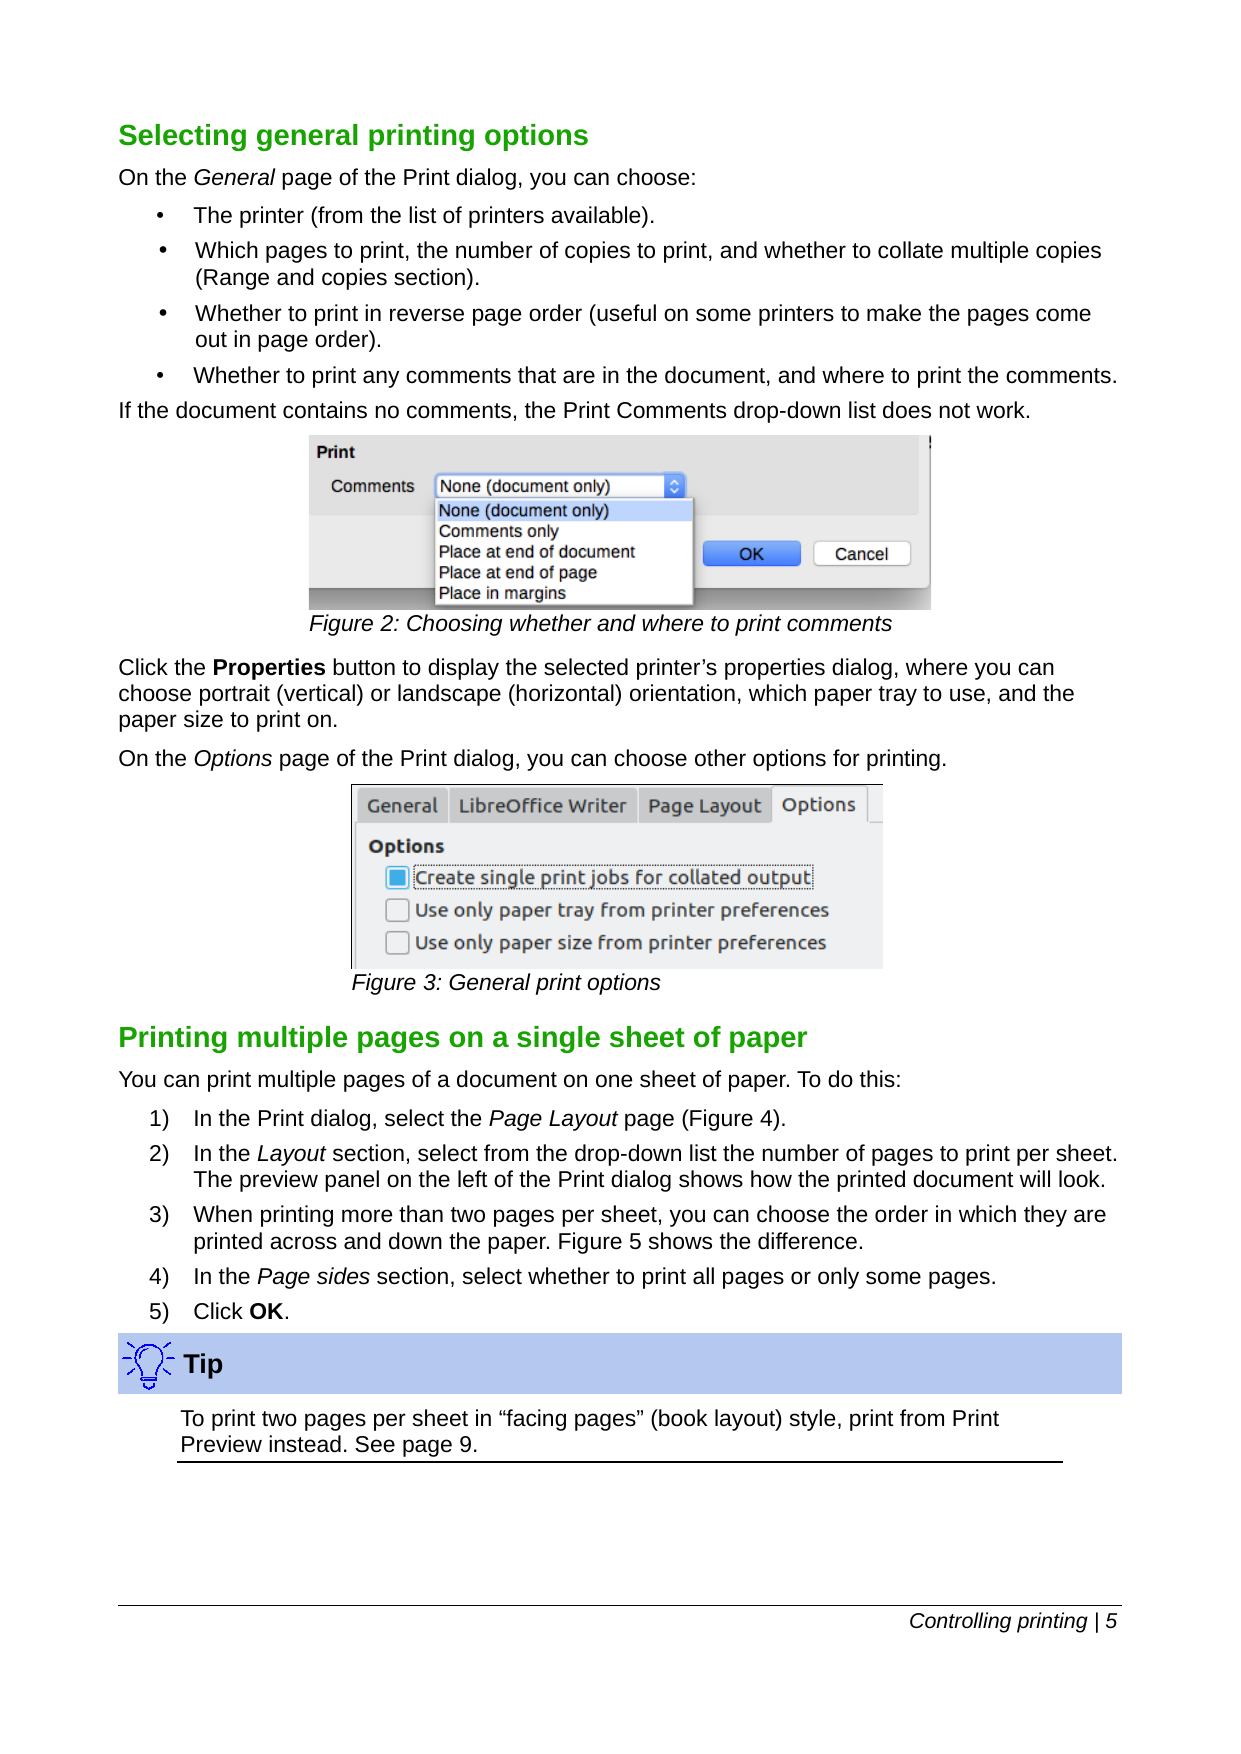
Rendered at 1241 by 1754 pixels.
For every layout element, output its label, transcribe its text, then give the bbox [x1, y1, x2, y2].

list Click OK. [169, 1298, 1122, 1324]
list When printing more than two pages per sheet, you can choose the order in which they are printed across and down the paper. Figure 5 shows the difference. [169, 1201, 1122, 1254]
text Figure 2: Choosing whether and where to print comments [309, 610, 931, 636]
subtitle Selecting general printing options [118, 118, 1122, 152]
text Figure 3: General print options [351, 969, 889, 995]
text If the document contains no comments, the Print Comments drop-down list does not work. [118, 397, 1122, 423]
picture [352, 785, 883, 969]
list In the Page sides section, select whether to print all pages or only some pages. [169, 1263, 1122, 1289]
list Whether to print in reverse page order (useful on some printers to make the pages come out in page order). [156, 299, 1122, 353]
list The printer (from the list of printers available). [156, 202, 1122, 229]
text On the Options page of the Print dialog, you can choose other options for printing. [118, 745, 1122, 772]
text To print two pages per sheet in “facing pages” (book layout) style, print from Print Preview instead. See page 9. [177, 1402, 1063, 1461]
list In the Layout section, select from the drop-down list the number of pages to print per sheet. The preview panel on the left of the Print dialog shows how the printed document will look. [169, 1140, 1122, 1192]
list In the Print dialog, select the Page Layout page (Figure 4). [169, 1104, 1122, 1131]
list Which pages to print, the number of copies to print, and whether to collate multiple copies (Range and copies section). [156, 237, 1122, 291]
list Whether to print any comments that are in the document, and where to print the comments. [156, 362, 1122, 388]
list On the General page of the Print dialog, you can choose: [118, 163, 1122, 190]
list You can print multiple pages of a document on one sheet of paper. To do this: [118, 1066, 1122, 1092]
picture [308, 435, 932, 610]
text Click the Properties button to display the selected printer’s properties dialog, where you can choose portrait (vertical) or landscape (horizontal) orientation, which paper tray to use, and the paper size to print on. [118, 654, 1122, 733]
subtitle Printing multiple pages on a single sheet of paper [118, 1020, 1122, 1054]
picture [119, 1334, 179, 1394]
subtitle Tip [118, 1333, 1122, 1394]
